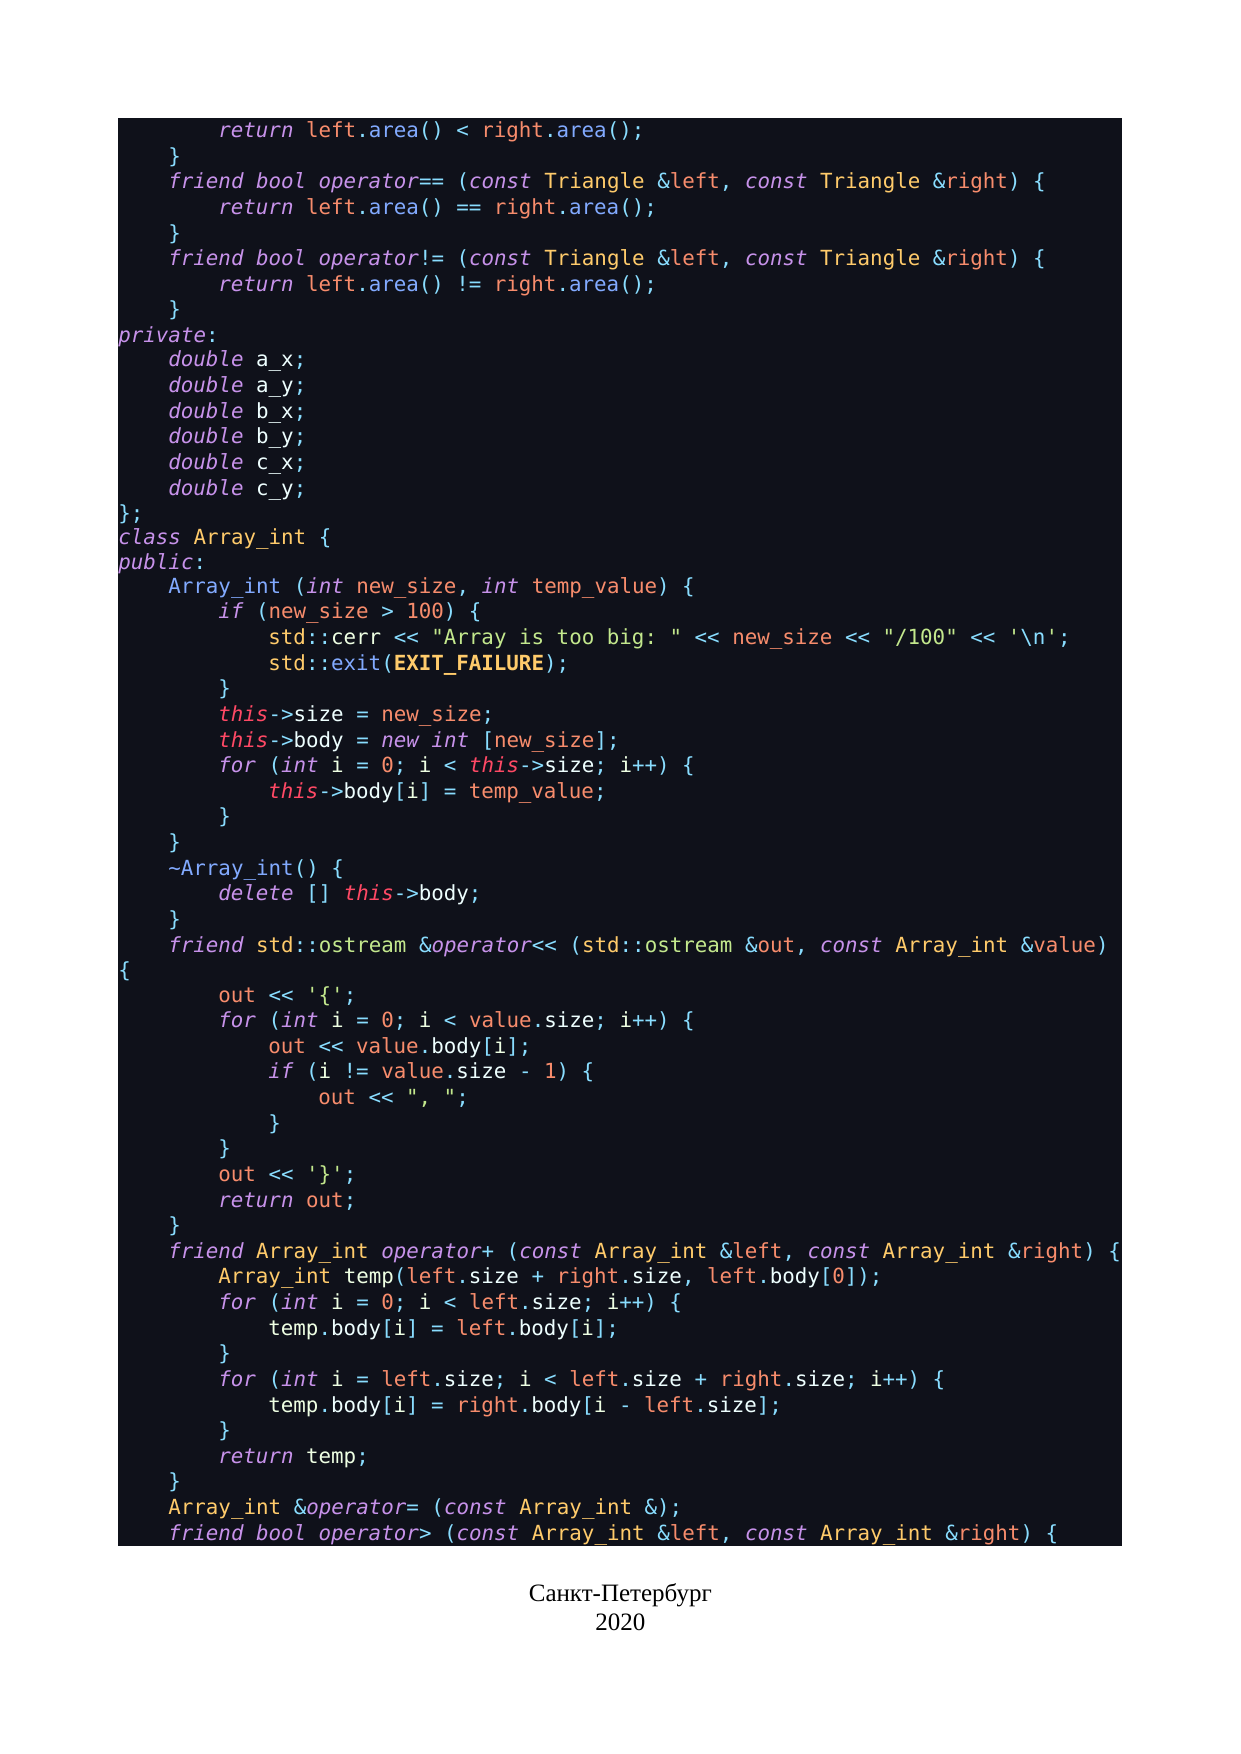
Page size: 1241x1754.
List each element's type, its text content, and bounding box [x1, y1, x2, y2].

text return out; [118, 1188, 1122, 1213]
text } [118, 297, 1122, 323]
text out << '}'; [118, 1162, 1122, 1188]
text } [118, 221, 1122, 246]
text temp.body[i] = right.body[i - left.size]; [118, 1393, 1122, 1418]
text ~Array_int() { [118, 856, 1122, 881]
text for (int i = 0; i < left.size; i++) { [118, 1290, 1122, 1316]
text } [118, 1136, 1122, 1162]
text return left.area() < right.area(); [118, 118, 1122, 144]
text for (int i = 0; i < value.size; i++) { [118, 1008, 1122, 1034]
text public: [118, 550, 1122, 574]
text friend bool operator!= (const Triangle &left, const Triangle &right) { [118, 246, 1122, 272]
text if (new_size > 100) { [118, 599, 1122, 625]
text friend bool operator== (const Triangle &left, const Triangle &right) { [118, 169, 1122, 195]
text this->body[i] = temp_value; [118, 779, 1122, 804]
text return left.area() == right.area(); [118, 195, 1122, 221]
text double b_y; [118, 424, 1122, 450]
text for (int i = left.size; i < left.size + right.size; i++) { [118, 1367, 1122, 1393]
text return temp; [118, 1444, 1122, 1469]
text }; [118, 501, 1122, 525]
text out << ", "; [118, 1085, 1122, 1111]
text } [118, 1213, 1122, 1239]
text out << '{'; [118, 983, 1122, 1008]
text std::exit(EXIT_FAILURE); [118, 651, 1122, 676]
text std::cerr << "Array is too big: " << new_size << "/100" << '\n'; [118, 625, 1122, 651]
text temp.body[i] = left.body[i]; [118, 1316, 1122, 1341]
text this->size = new_size; [118, 702, 1122, 728]
text } [118, 1341, 1122, 1367]
text Array_int temp(left.size + right.size, left.body[0]); [118, 1264, 1122, 1290]
text friend std::ostream &operator<< (std::ostream &out, const Array_int &value) { [118, 933, 1122, 983]
text } [118, 676, 1122, 702]
text } [118, 1111, 1122, 1136]
text delete [] this->body; [118, 881, 1122, 907]
text this->body = new int [new_size]; [118, 728, 1122, 753]
text double c_y; [118, 476, 1122, 501]
text double a_x; [118, 347, 1122, 373]
text friend bool operator> (const Array_int &left, const Array_int &right) { [118, 1521, 1122, 1546]
text double a_y; [118, 373, 1122, 399]
text private: [118, 323, 1122, 347]
text out << value.body[i]; [118, 1034, 1122, 1059]
text } [118, 907, 1122, 933]
text } [118, 144, 1122, 169]
text Array_int &operator= (const Array_int &); [118, 1495, 1122, 1521]
text } [118, 1418, 1122, 1444]
text for (int i = 0; i < this->size; i++) { [118, 753, 1122, 779]
text Array_int (int new_size, int temp_value) { [118, 574, 1122, 599]
text } [118, 830, 1122, 856]
text if (i != value.size - 1) { [118, 1059, 1122, 1085]
text double c_x; [118, 450, 1122, 476]
text class Array_int { [118, 525, 1122, 550]
text return left.area() != right.area(); [118, 272, 1122, 297]
text } [118, 1469, 1122, 1495]
text friend Array_int operator+ (const Array_int &left, const Array_int &right) { [118, 1239, 1122, 1264]
text } [118, 804, 1122, 830]
text double b_x; [118, 399, 1122, 424]
